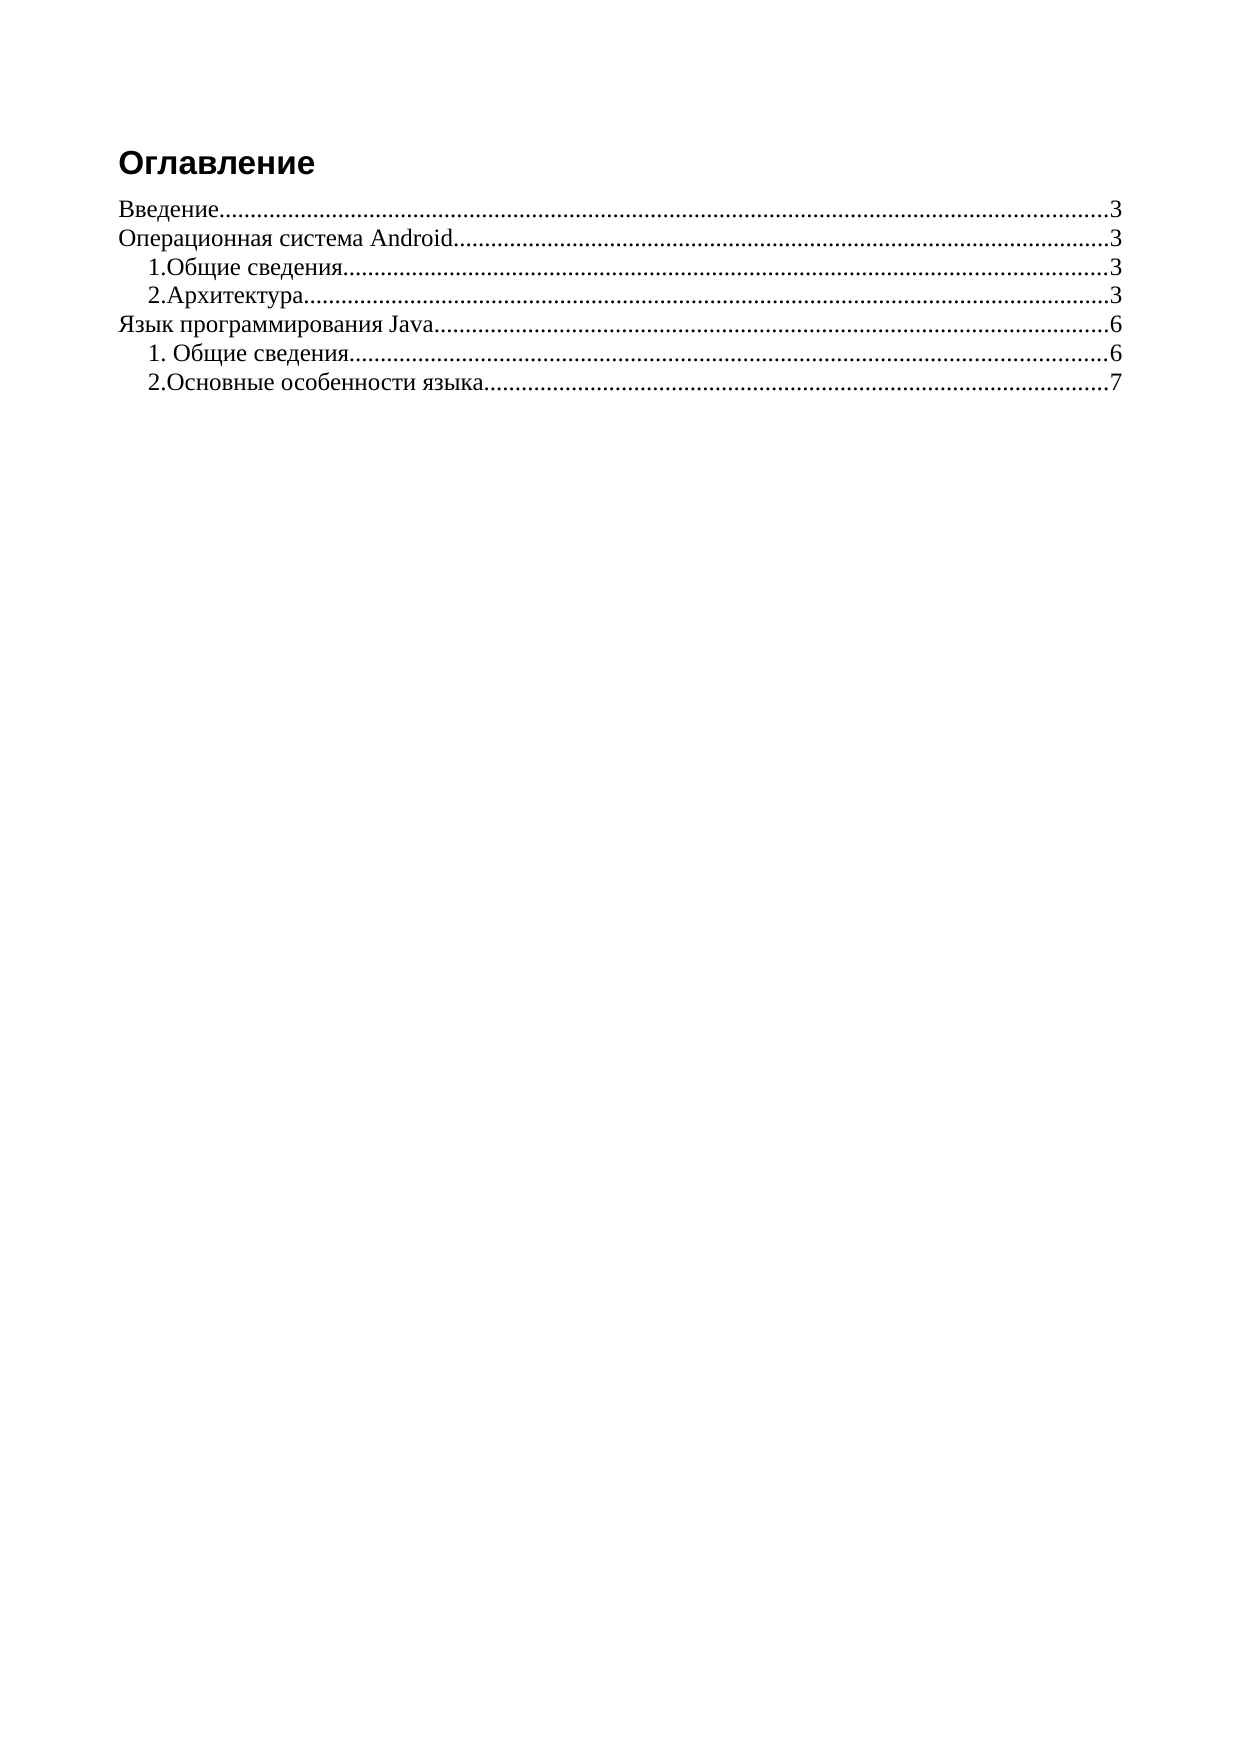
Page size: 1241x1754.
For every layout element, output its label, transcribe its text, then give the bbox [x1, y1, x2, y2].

text Операционная система Android 3 [118, 223, 1122, 252]
text Язык программирования Java 6 [118, 309, 1122, 338]
text 1. Общие сведения 6 [148, 338, 1122, 367]
text 2.Основные особенности языка 7 [148, 367, 1122, 395]
text 2.Архитектура 3 [148, 280, 1122, 309]
subtitle Оглавление [118, 143, 1122, 182]
text Введение 3 [118, 194, 1122, 223]
text 1.Общие сведения 3 [148, 252, 1122, 280]
